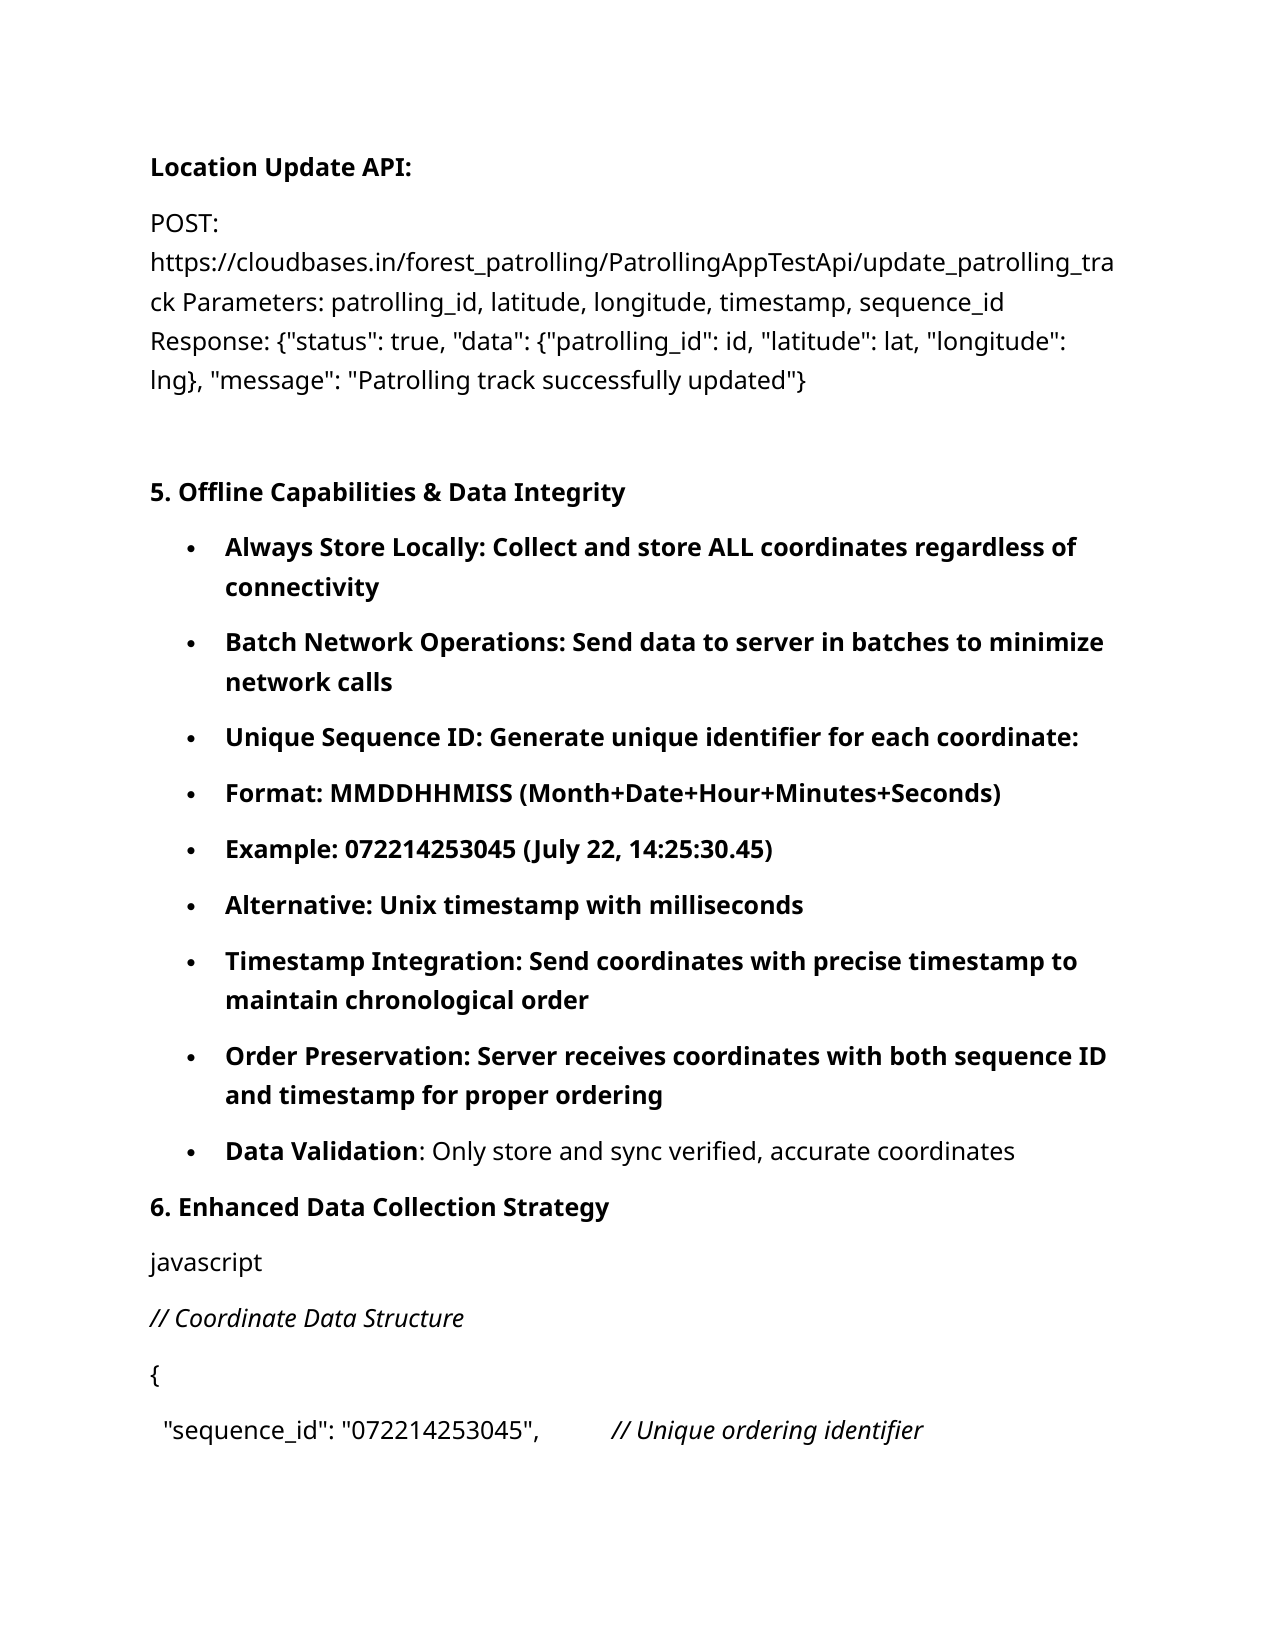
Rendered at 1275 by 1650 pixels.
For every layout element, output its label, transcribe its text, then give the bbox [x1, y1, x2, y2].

list Format: MMDDHHMISS (Month+Date+Hour+Minutes+Seconds) [187, 776, 1125, 810]
text "sequence_id": "072214253045", // Unique ordering identifier [150, 1412, 1125, 1447]
text POST: https://cloudbases.in/forest_patrolling/PatrollingAppTestApi/update_patrolling_track Parameters: patrolling_id, latitude, longitude, timestamp, sequence_id Response: {"status": true, "data": {"patrolling_id": id, "latitude": lat, "longitude": lng}, "message": "Patrolling track successfully updated"} [150, 206, 1125, 397]
text { [150, 1357, 1125, 1391]
text javascript [150, 1245, 1125, 1279]
list Data Validation: Only store and sync verified, accurate coordinates [187, 1133, 1125, 1167]
list Timestamp Integration: Send coordinates with precise timestamp to maintain chronological order [187, 943, 1125, 1017]
text 5. Offline Capabilities & Data Integrity [150, 474, 1125, 508]
list Alternative: Unix timestamp with milliseconds [187, 887, 1125, 922]
list Always Store Locally: Collect and store ALL coordinates regardless of connectivity [187, 530, 1125, 603]
list Example: 072214253045 (July 22, 14:25:30.45) [187, 832, 1125, 866]
text // Coordinate Data Structure [150, 1301, 1125, 1335]
text Location Update API: [150, 150, 1125, 184]
list Order Preservation: Server receives coordinates with both sequence ID and timestamp for proper ordering [187, 1038, 1125, 1112]
list Unique Sequence ID: Generate unique identifier for each coordinate: [187, 720, 1125, 754]
list Batch Network Operations: Send data to server in batches to minimize network calls [187, 625, 1125, 698]
text 6. Enhanced Data Collection Strategy [150, 1189, 1125, 1223]
